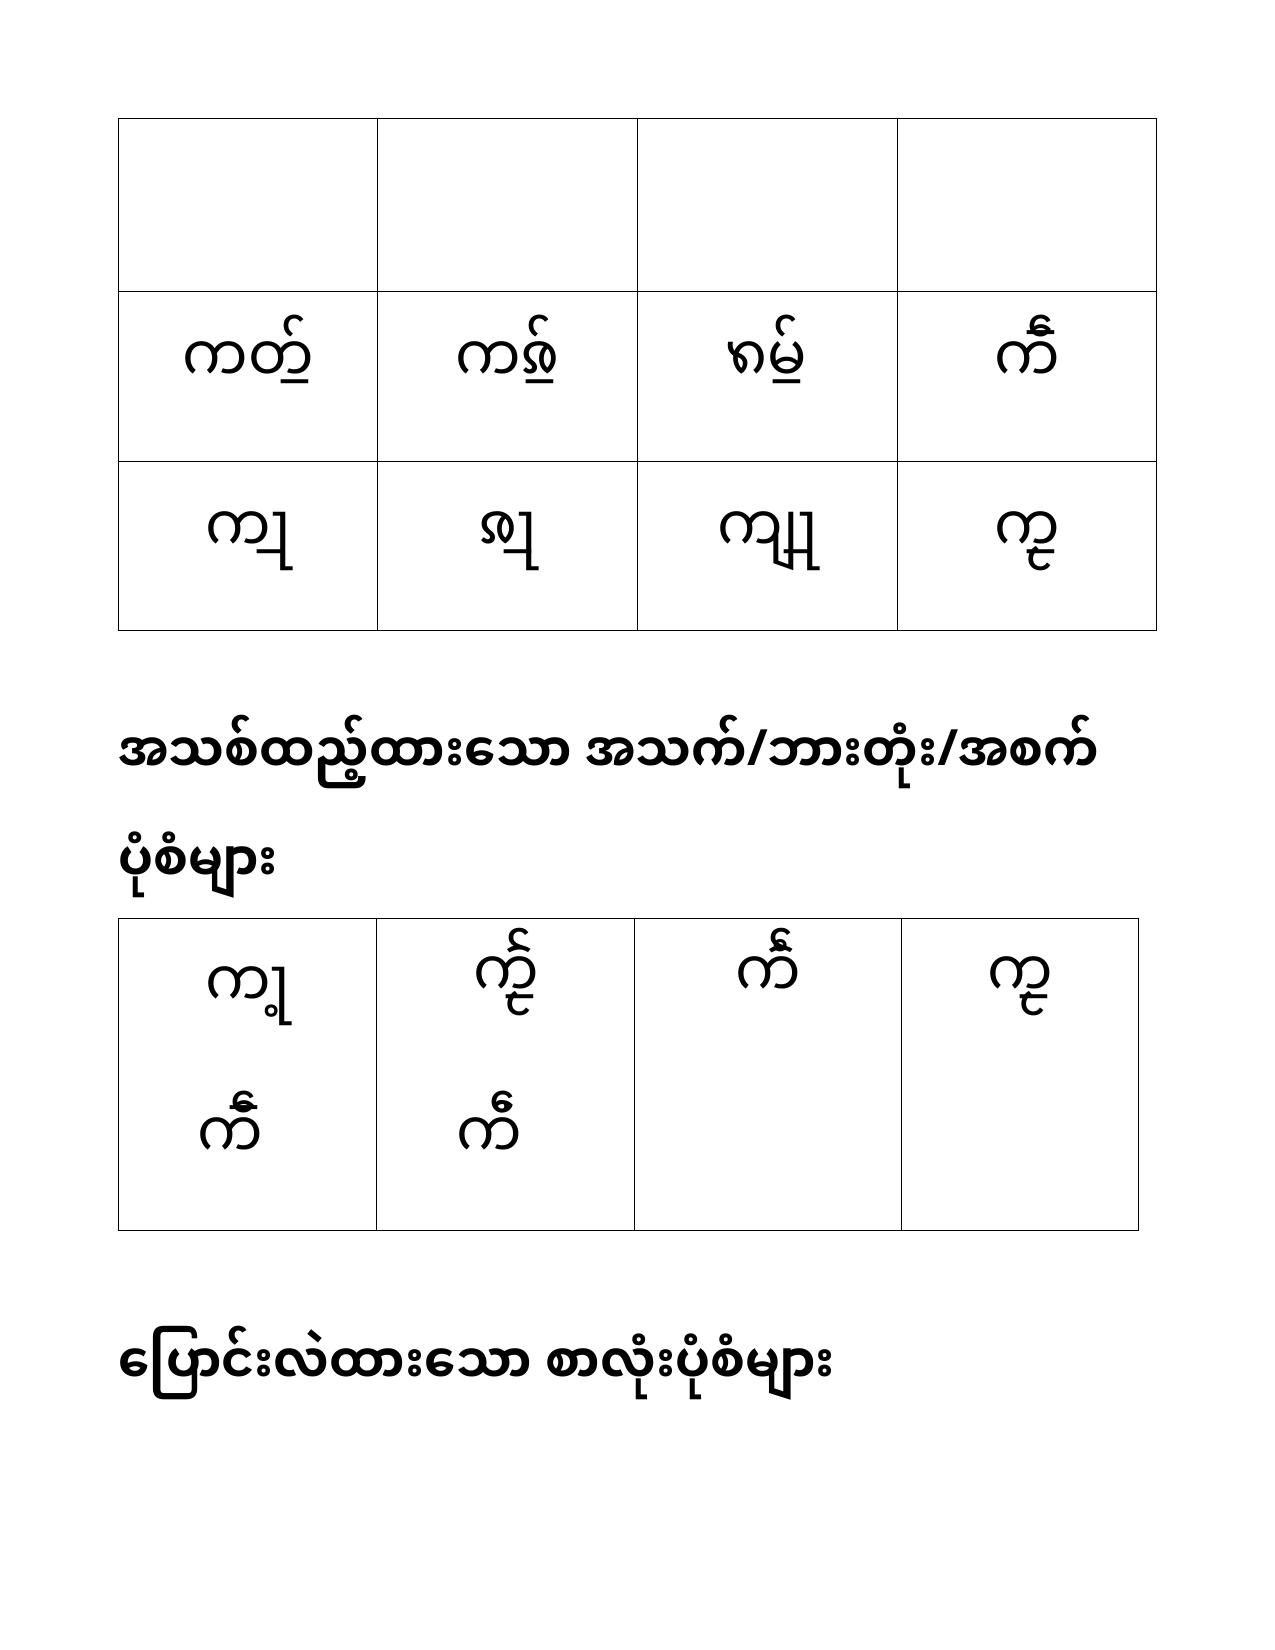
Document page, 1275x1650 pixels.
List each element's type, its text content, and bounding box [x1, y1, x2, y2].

table_cell ကဵံ [377, 1073, 634, 1230]
table_cell [638, 119, 897, 291]
table_cell ကၷ်ႍ [378, 292, 637, 461]
table_cell ကတ်ႍ [119, 292, 377, 461]
table_cell ကျႃႍ [638, 462, 897, 630]
table_header ကႃ့ [119, 919, 376, 1073]
table_cell ကဵꩼ [119, 1073, 376, 1230]
table_cell ကႃႍ [119, 462, 377, 630]
table_header ကꧥံ [635, 919, 901, 1073]
table_header ကႂႍ [902, 919, 1138, 1073]
table_cell ၷႃႍ [378, 462, 637, 630]
table_cell ကႂႍ [898, 462, 1156, 630]
table_cell ꩫမ်ႍ [638, 292, 897, 461]
table_header ကႂꧥႍ [377, 919, 634, 1073]
table_cell [635, 1073, 901, 1230]
table_cell ကဵꩼ [898, 292, 1156, 461]
table_cell [898, 119, 1156, 291]
table_cell [119, 119, 377, 291]
table_cell [902, 1073, 1138, 1230]
table_cell [378, 119, 637, 291]
text အသစ်ထည့်ထားသော အသက်/ဘားတုံး/အစက် ပုံစံများ [118, 699, 1157, 917]
text ပြောင်းလဲထားသော စာလုံးပုံစံများ [118, 1310, 1157, 1419]
